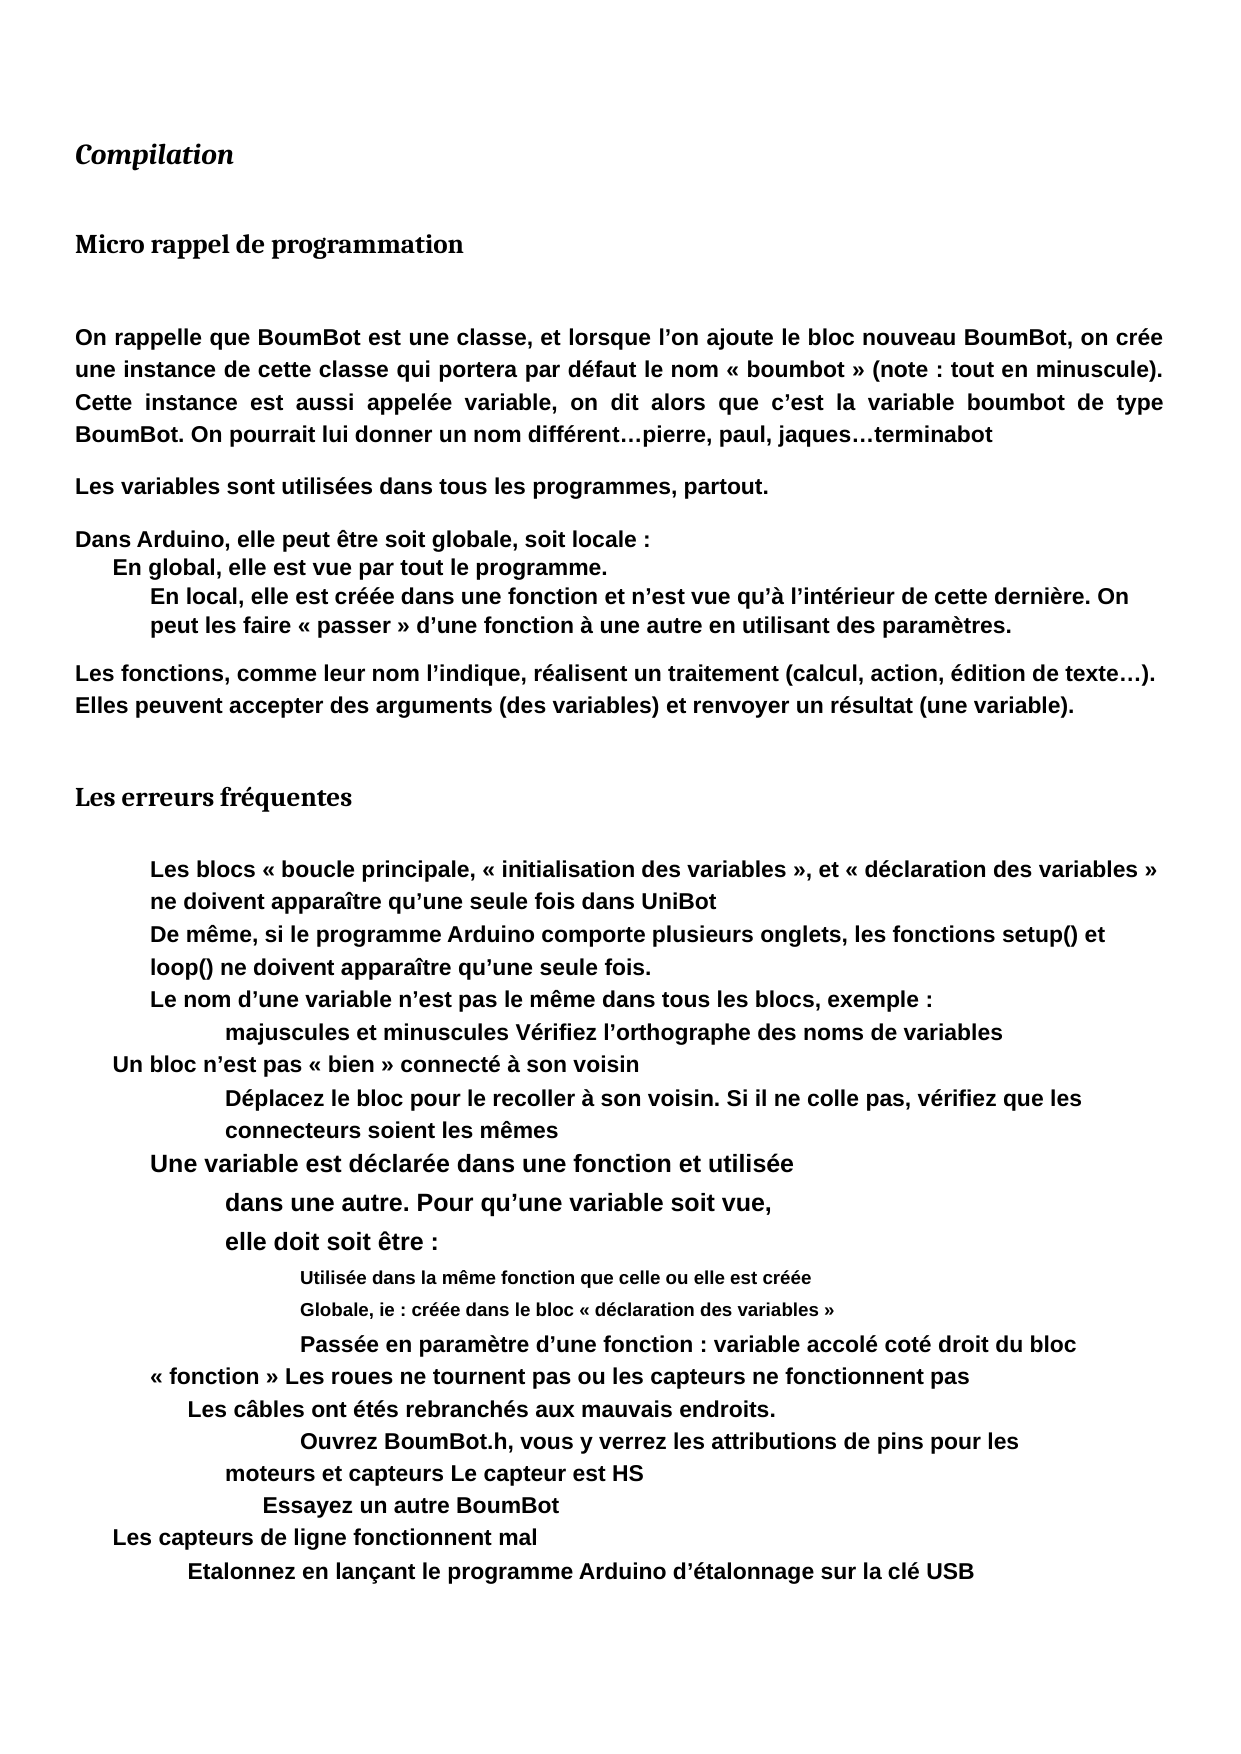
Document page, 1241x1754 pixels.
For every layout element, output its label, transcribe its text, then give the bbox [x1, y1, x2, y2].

text Essayez un autre BoumBot [262, 1492, 1164, 1518]
subtitle Compilation [75, 138, 1164, 172]
text Le nom d’une variable n’est pas le même dans tous les blocs, exemple : majuscules et minuscules Vérifiez l’orthographe des noms de variables [150, 986, 1054, 1045]
text Les câbles ont étés rebranchés aux mauvais endroits. [187, 1396, 1164, 1422]
text Ouvrez BoumBot.h, vous y verrez les attributions de pins pour les moteurs et capteurs Le capteur est HS [225, 1428, 1102, 1486]
text Déplacez le bloc pour le recoller à son voisin. Si il ne colle pas, vérifiez que les connecteurs soient les mêmes [225, 1085, 1164, 1143]
text Les fonctions, comme leur nom l’indique, réalisent un traitement (calcul, action, édition de texte…). [75, 660, 1164, 687]
text Les variables sont utilisées dans tous les programmes, partout. [75, 473, 1164, 499]
text Une variable est déclarée dans une fonction et utilisée dans une autre. Pour qu’une variable soit vue, elle doit soit être : [150, 1149, 808, 1256]
text En local, elle est créée dans une fonction et n’est vue qu’à l’intérieur de cette dernière. On peut les faire « passer » d’une fonction à une autre en utilisant des paramètres. [150, 583, 1164, 639]
text Dans Arduino, elle peut être soit globale, soit locale : [75, 526, 1164, 552]
subtitle Micro rappel de programmation [75, 229, 1164, 260]
subtitle Les erreurs fréquentes [75, 782, 1164, 813]
text Passée en paramètre d’une fonction : variable accolé coté droit du bloc « fonction » Les roues ne tournent pas ou les capteurs ne fonctionnent pas [150, 1331, 1079, 1389]
text Les capteurs de ligne fonctionnent mal [112, 1524, 1164, 1550]
text Etalonnez en lançant le programme Arduino d’étalonnage sur la clé USB [187, 1558, 1164, 1584]
text Elles peuvent accepter des arguments (des variables) et renvoyer un résultat (une variable). [75, 692, 1164, 718]
text Les blocs « boucle principale, « initialisation des variables », et « déclaration des variables » ne doivent apparaître qu’une seule fois dans UniBot [150, 856, 1164, 915]
text En global, elle est vue par tout le programme. [112, 554, 1164, 580]
text On rappelle que BoumBot est une classe, et lorsque l’on ajoute le bloc nouveau BoumBot, on crée une instance de cette classe qui portera par défaut le nom « boumbot » (note : tout en minuscule). Cette instance est aussi appelée variable, on dit alors que c’est la variable boumbot de type BoumBot. On pourrait lui donner un nom différent…pierre, paul, jaques…terminabot [75, 324, 1164, 448]
text Utilisée dans la même fonction que celle ou elle est créée Globale, ie : créée dans le bloc « déclaration des variables » [300, 1267, 854, 1320]
text De même, si le programme Arduino comporte plusieurs onglets, les fonctions setup() et loop() ne doivent apparaître qu’une seule fois. [150, 921, 1164, 980]
text Un bloc n’est pas « bien » connecté à son voisin [112, 1051, 1164, 1078]
